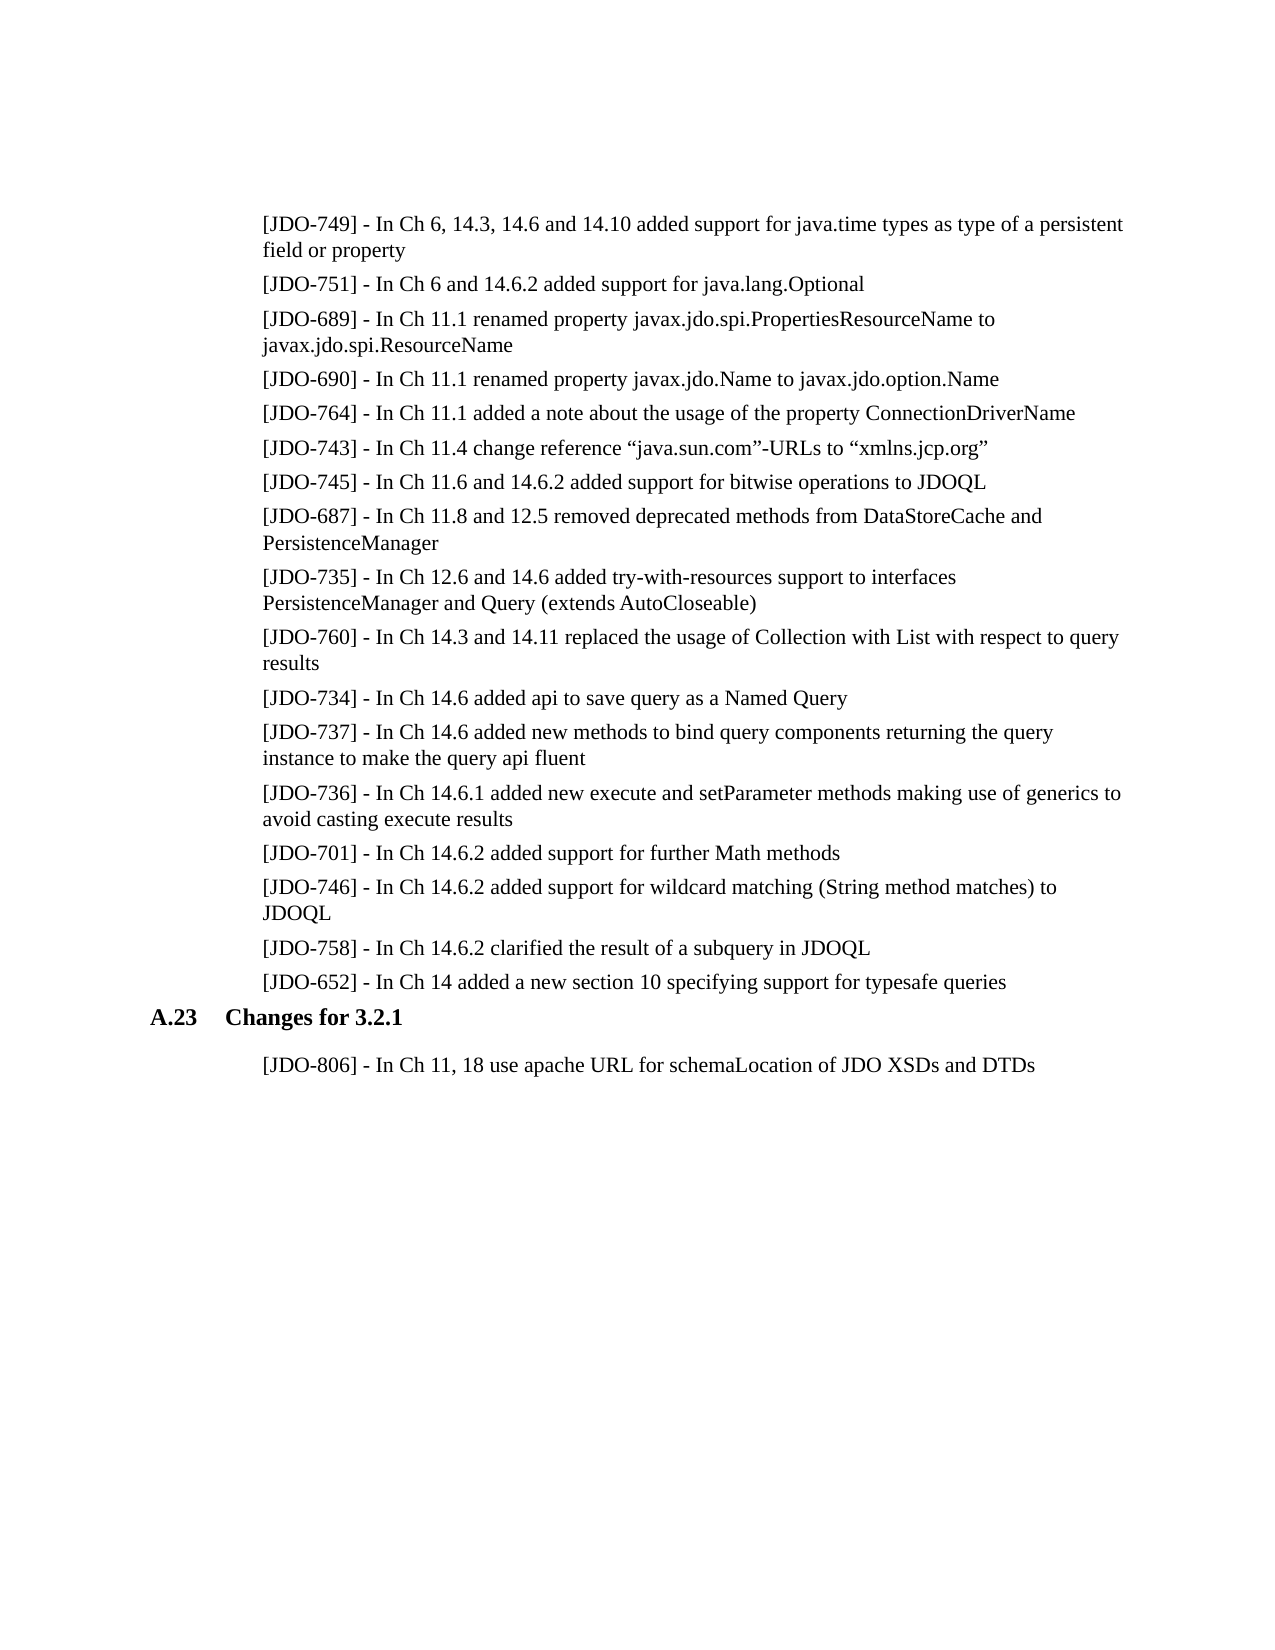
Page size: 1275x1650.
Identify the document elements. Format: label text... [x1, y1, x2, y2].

text [JDO-689] - In Ch 11.1 renamed property javax.jdo.spi.PropertiesResourceName to javax.jdo.spi.ResourceName [262, 305, 1125, 357]
text [JDO-746] - In Ch 14.6.2 added support for wildcard matching (String method matches) to JDOQL [262, 873, 1125, 926]
text [JDO-734] - In Ch 14.6 added api to save query as a Named Query [262, 684, 1125, 710]
text [JDO-652] - In Ch 14 added a new section 10 specifying support for typesafe queries [262, 968, 1125, 994]
text [JDO-735] - In Ch 12.6 and 14.6 added try-with-resources support to interfaces PersistenceManager and Query (extends AutoCloseable) [262, 563, 1125, 615]
text [JDO-687] - In Ch 11.8 and 12.5 removed deprecated methods from DataStoreCache and PersistenceManager [262, 503, 1125, 555]
text [JDO-743] - In Ch 11.4 change reference “java.sun.com”-URLs to “xmlns.jcp.org” [262, 434, 1125, 460]
text [JDO-749] - In Ch 6, 14.3, 14.6 and 14.10 added support for java.time types as type of a persistent field or property [262, 210, 1125, 262]
text [JDO-701] - In Ch 14.6.2 added support for further Math methods [262, 839, 1125, 865]
text [JDO-737] - In Ch 14.6 added new methods to bind query components returning the query instance to make the query api fluent [262, 718, 1125, 770]
text [JDO-690] - In Ch 11.1 renamed property javax.jdo.Name to javax.jdo.option.Name [262, 365, 1125, 391]
text [JDO-764] - In Ch 11.1 added a note about the usage of the property ConnectionDriverName [262, 399, 1125, 426]
text [JDO-806] - In Ch 11, 18 use apache URL for schemaLocation of JDO XSDs and DTDs [262, 1051, 1125, 1077]
text [JDO-736] - In Ch 14.6.1 added new execute and setParameter methods making use of generics to avoid casting execute results [262, 779, 1125, 831]
subtitle Changes for 3.2.1 [150, 1003, 1125, 1030]
text [JDO-745] - In Ch 11.6 and 14.6.2 added support for bitwise operations to JDOQL [262, 468, 1125, 494]
text [JDO-751] - In Ch 6 and 14.6.2 added support for java.lang.Optional [262, 270, 1125, 296]
text [JDO-758] - In Ch 14.6.2 clarified the result of a subquery in JDOQL [262, 934, 1125, 960]
text [JDO-760] - In Ch 14.3 and 14.11 replaced the usage of Collection with List with respect to query results [262, 623, 1125, 676]
